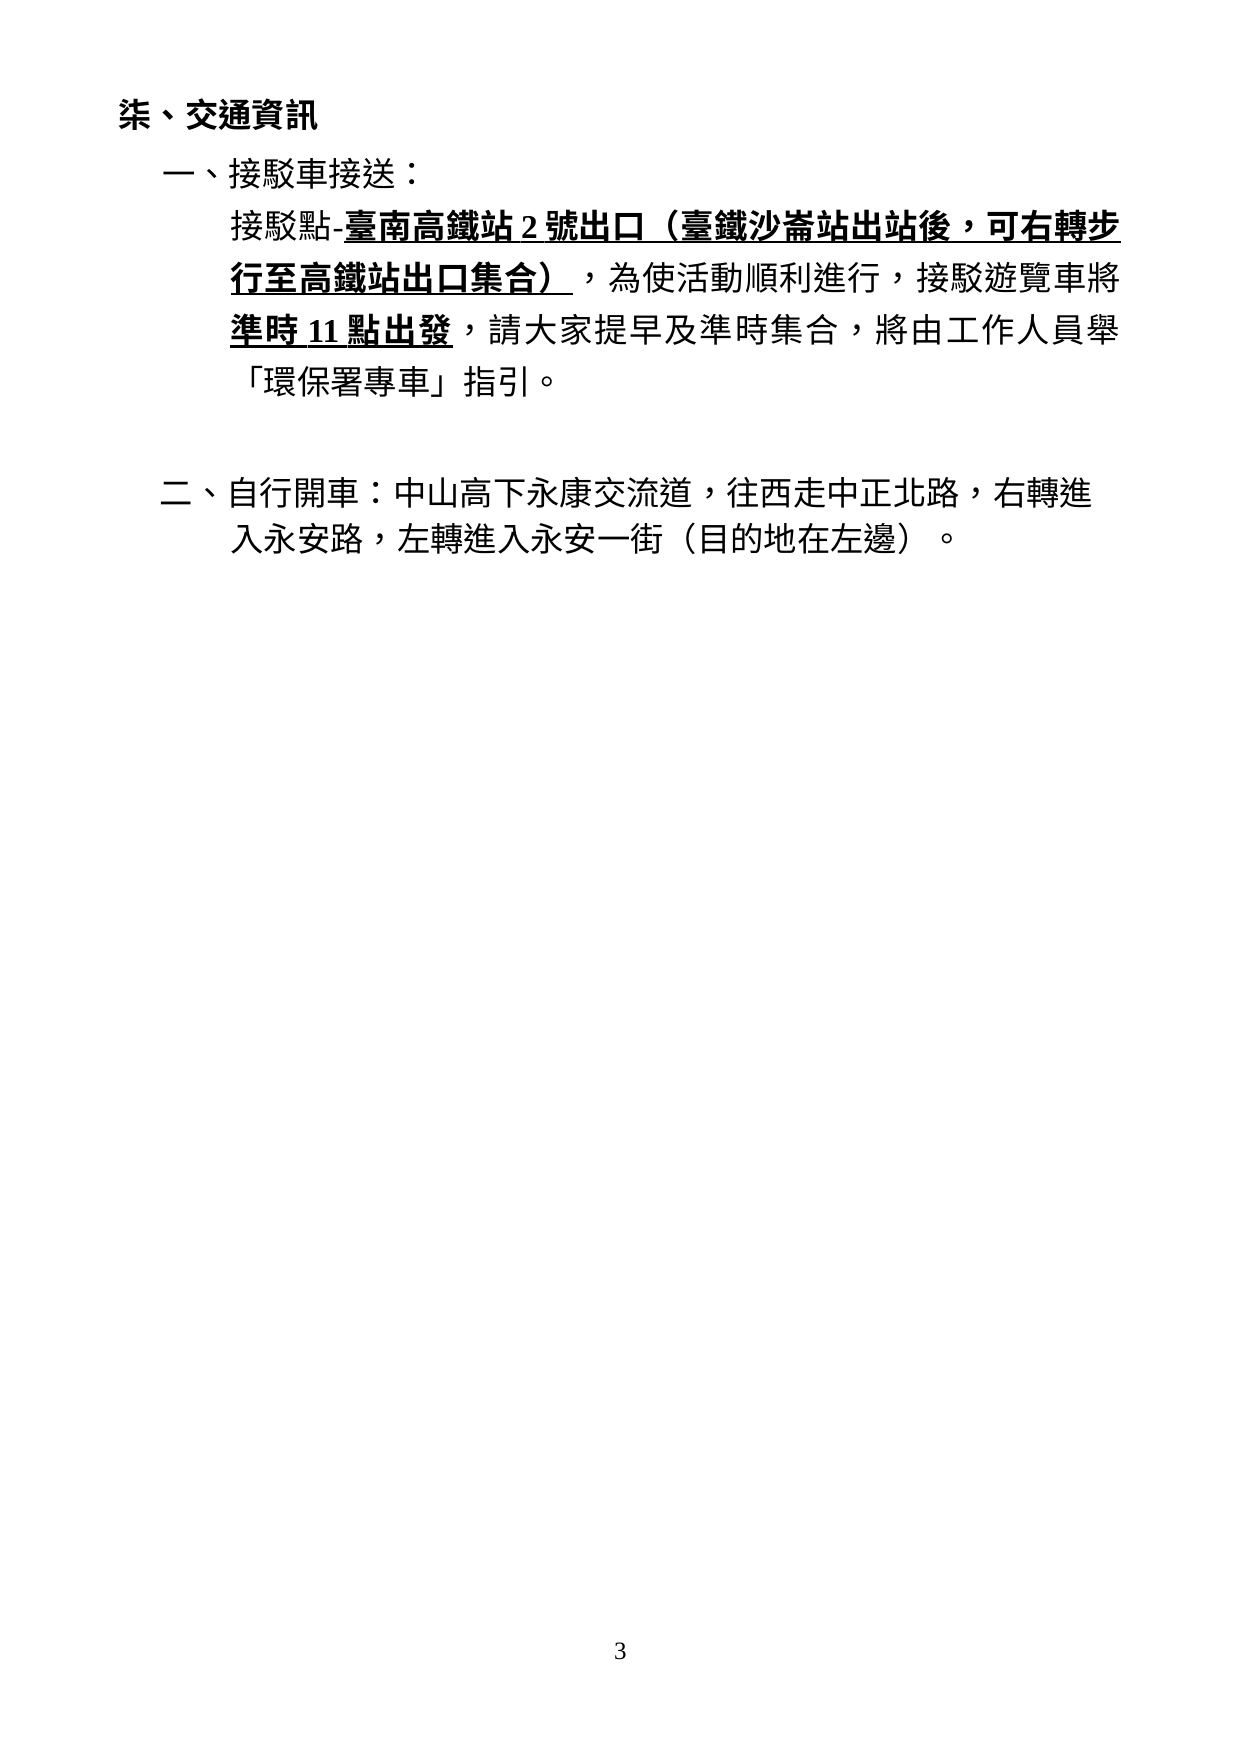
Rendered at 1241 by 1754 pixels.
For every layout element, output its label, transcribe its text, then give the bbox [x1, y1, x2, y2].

text 一、接駁車接送： [162, 150, 1122, 196]
text 柒、交通資訊 [118, 75, 1122, 137]
text 二、自行開車：中山高下永康交流道，往西走中正北路，右轉進入永安路，左轉進入永安一街（目的地在左邊）。 [159, 469, 1122, 560]
text 接駁點-臺南高鐵站2號出口（臺鐵沙崙站出站後，可右轉步行至高鐵站出口集合），為使活動順利進行，接駁遊覽車將準時11點出發，請大家提早及準時集合，將由工作人員舉「環保署專車」指引。 [230, 196, 1122, 404]
